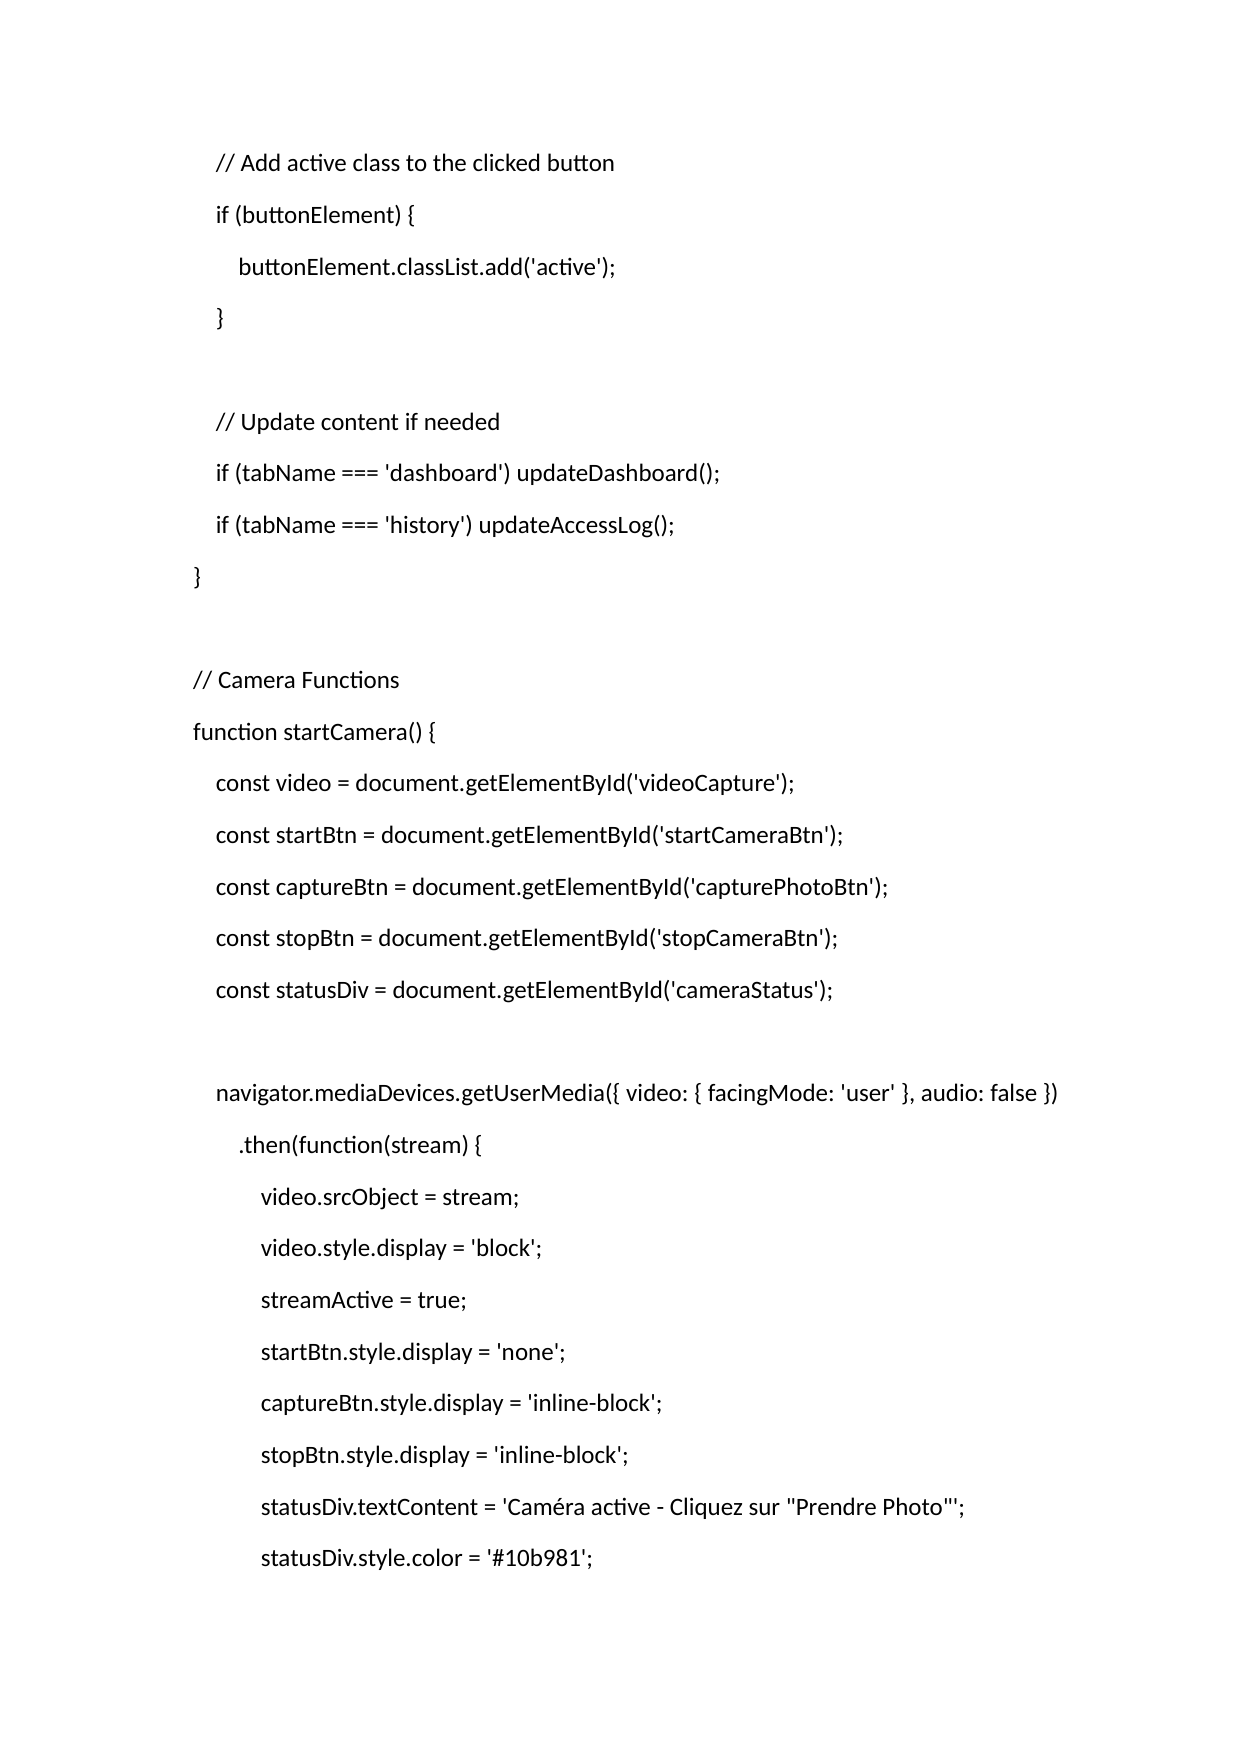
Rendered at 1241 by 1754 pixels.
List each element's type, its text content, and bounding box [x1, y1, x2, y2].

text // Update content if needed [148, 406, 1093, 436]
text } [148, 561, 1093, 591]
text if (buttonElement) { [148, 199, 1093, 230]
text if (tabName === 'dashboard') updateDashboard(); [148, 458, 1093, 488]
text statusDiv.style.color = '#10b981'; [148, 1543, 1093, 1573]
text .then(function(stream) { [148, 1129, 1093, 1160]
text stopBtn.style.display = 'inline-block'; [148, 1439, 1093, 1470]
text video.style.display = 'block'; [148, 1233, 1093, 1263]
text if (tabName === 'history') updateAccessLog(); [148, 509, 1093, 540]
text // Camera Functions [148, 664, 1093, 695]
text const startBtn = document.getElementById('startCameraBtn'); [148, 819, 1093, 850]
text statusDiv.textContent = 'Caméra active - Cliquez sur "Prendre Photo"'; [148, 1491, 1093, 1521]
text startBtn.style.display = 'none'; [148, 1336, 1093, 1366]
text const stopBtn = document.getElementById('stopCameraBtn'); [148, 923, 1093, 953]
text function startCamera() { [148, 716, 1093, 746]
text buttonElement.classList.add('active'); [148, 251, 1093, 281]
text const video = document.getElementById('videoCapture'); [148, 768, 1093, 798]
text video.srcObject = stream; [148, 1181, 1093, 1211]
text } [148, 303, 1093, 333]
text streamActive = true; [148, 1284, 1093, 1315]
text captureBtn.style.display = 'inline-block'; [148, 1388, 1093, 1418]
text const statusDiv = document.getElementById('cameraStatus'); [148, 974, 1093, 1005]
text const captureBtn = document.getElementById('capturePhotoBtn'); [148, 871, 1093, 901]
text navigator.mediaDevices.getUserMedia({ video: { facingMode: 'user' }, audio: false }) [148, 1078, 1093, 1108]
text // Add active class to the clicked button [148, 148, 1093, 178]
